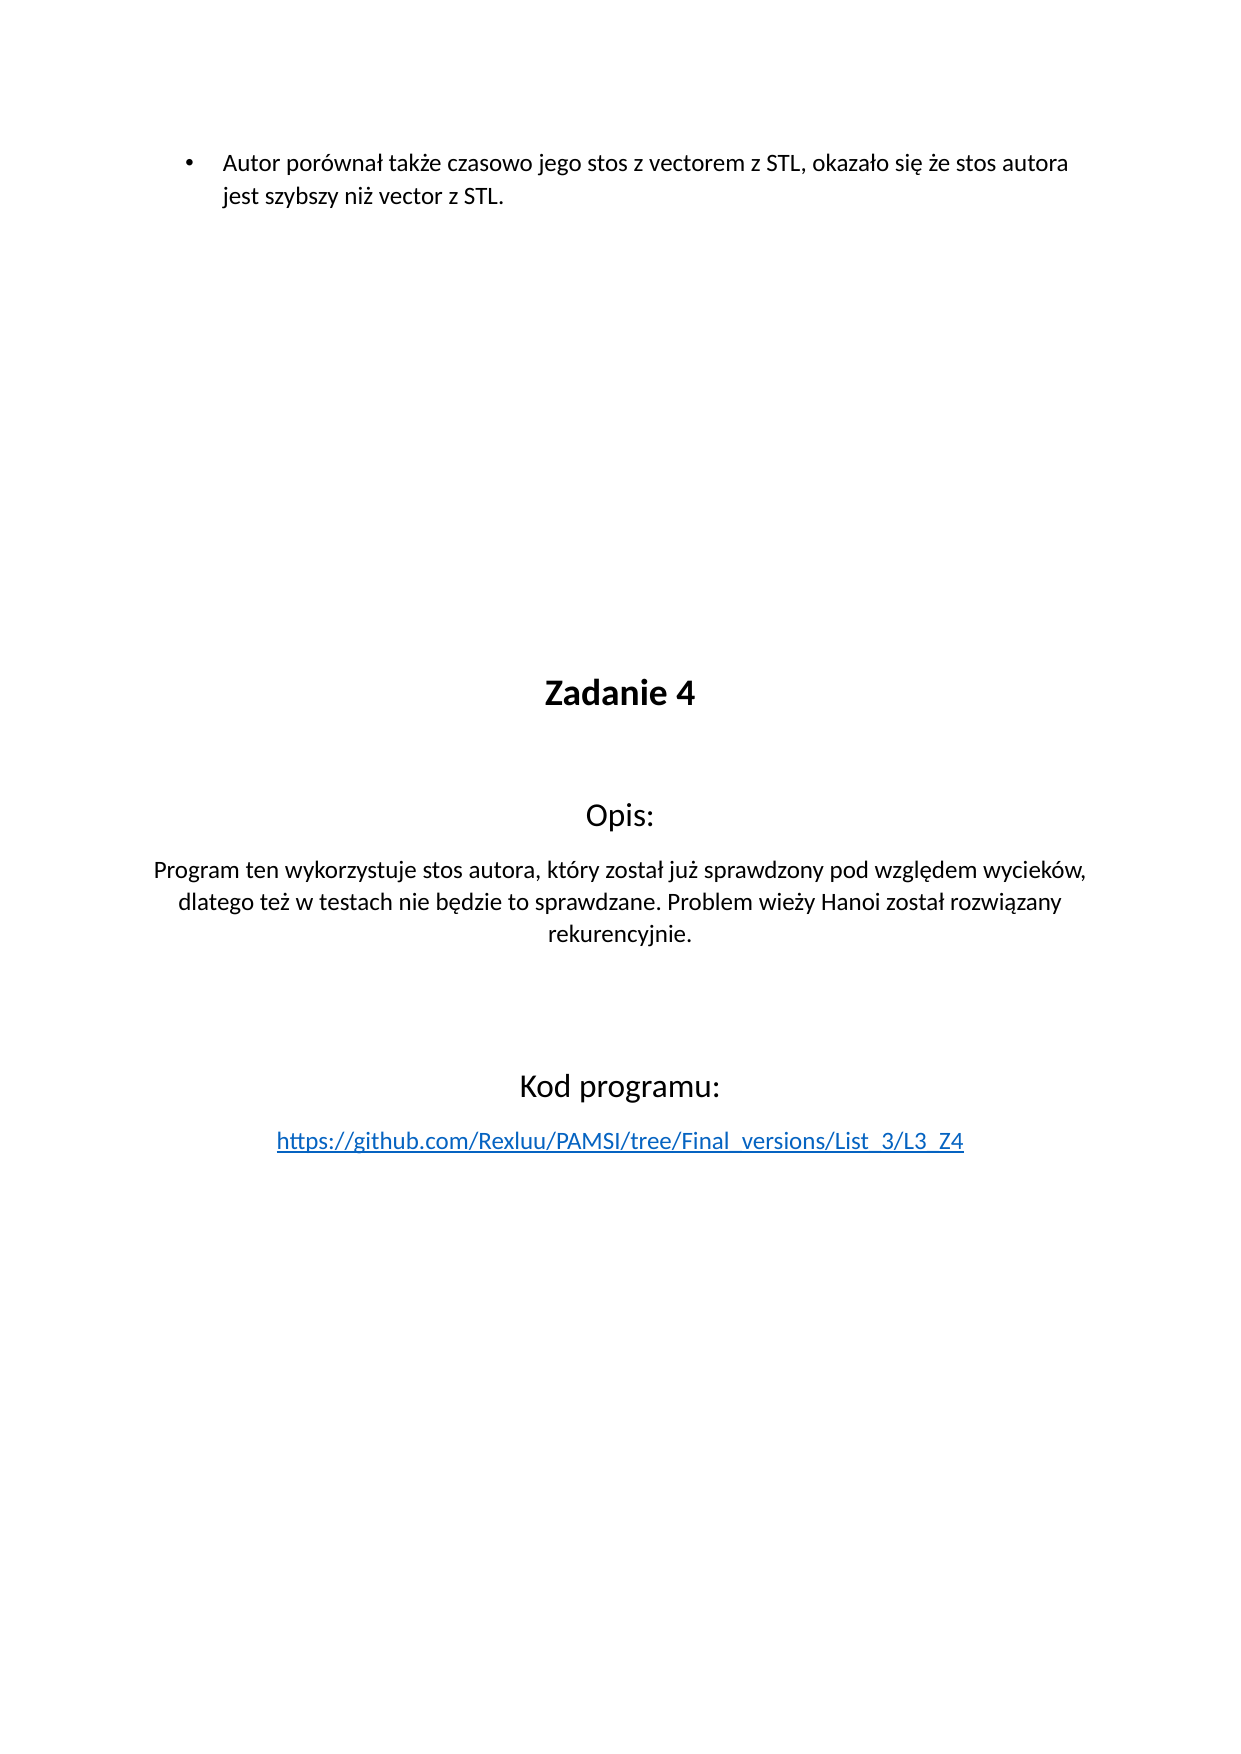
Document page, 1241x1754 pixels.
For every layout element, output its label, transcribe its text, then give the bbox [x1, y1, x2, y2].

text Program ten wykorzystuje stos autora, który został już sprawdzony pod względem wycieków, dlatego też w testach nie będzie to sprawdzane. Problem wieży Hanoi został rozwiązany rekurencyjnie. [148, 854, 1093, 949]
text Zadanie 4 [148, 669, 1093, 715]
text Kod programu: [148, 1065, 1093, 1106]
list Autor porównał także czasowo jego stos z vectorem z STL, okazało się że stos autora jest szybszy niż vector z STL. [185, 148, 1093, 210]
text https://github.com/Rexluu/PAMSI/tree/Final_versions/List_3/L3_Z4 [148, 1125, 1093, 1156]
text Opis: [148, 794, 1093, 835]
